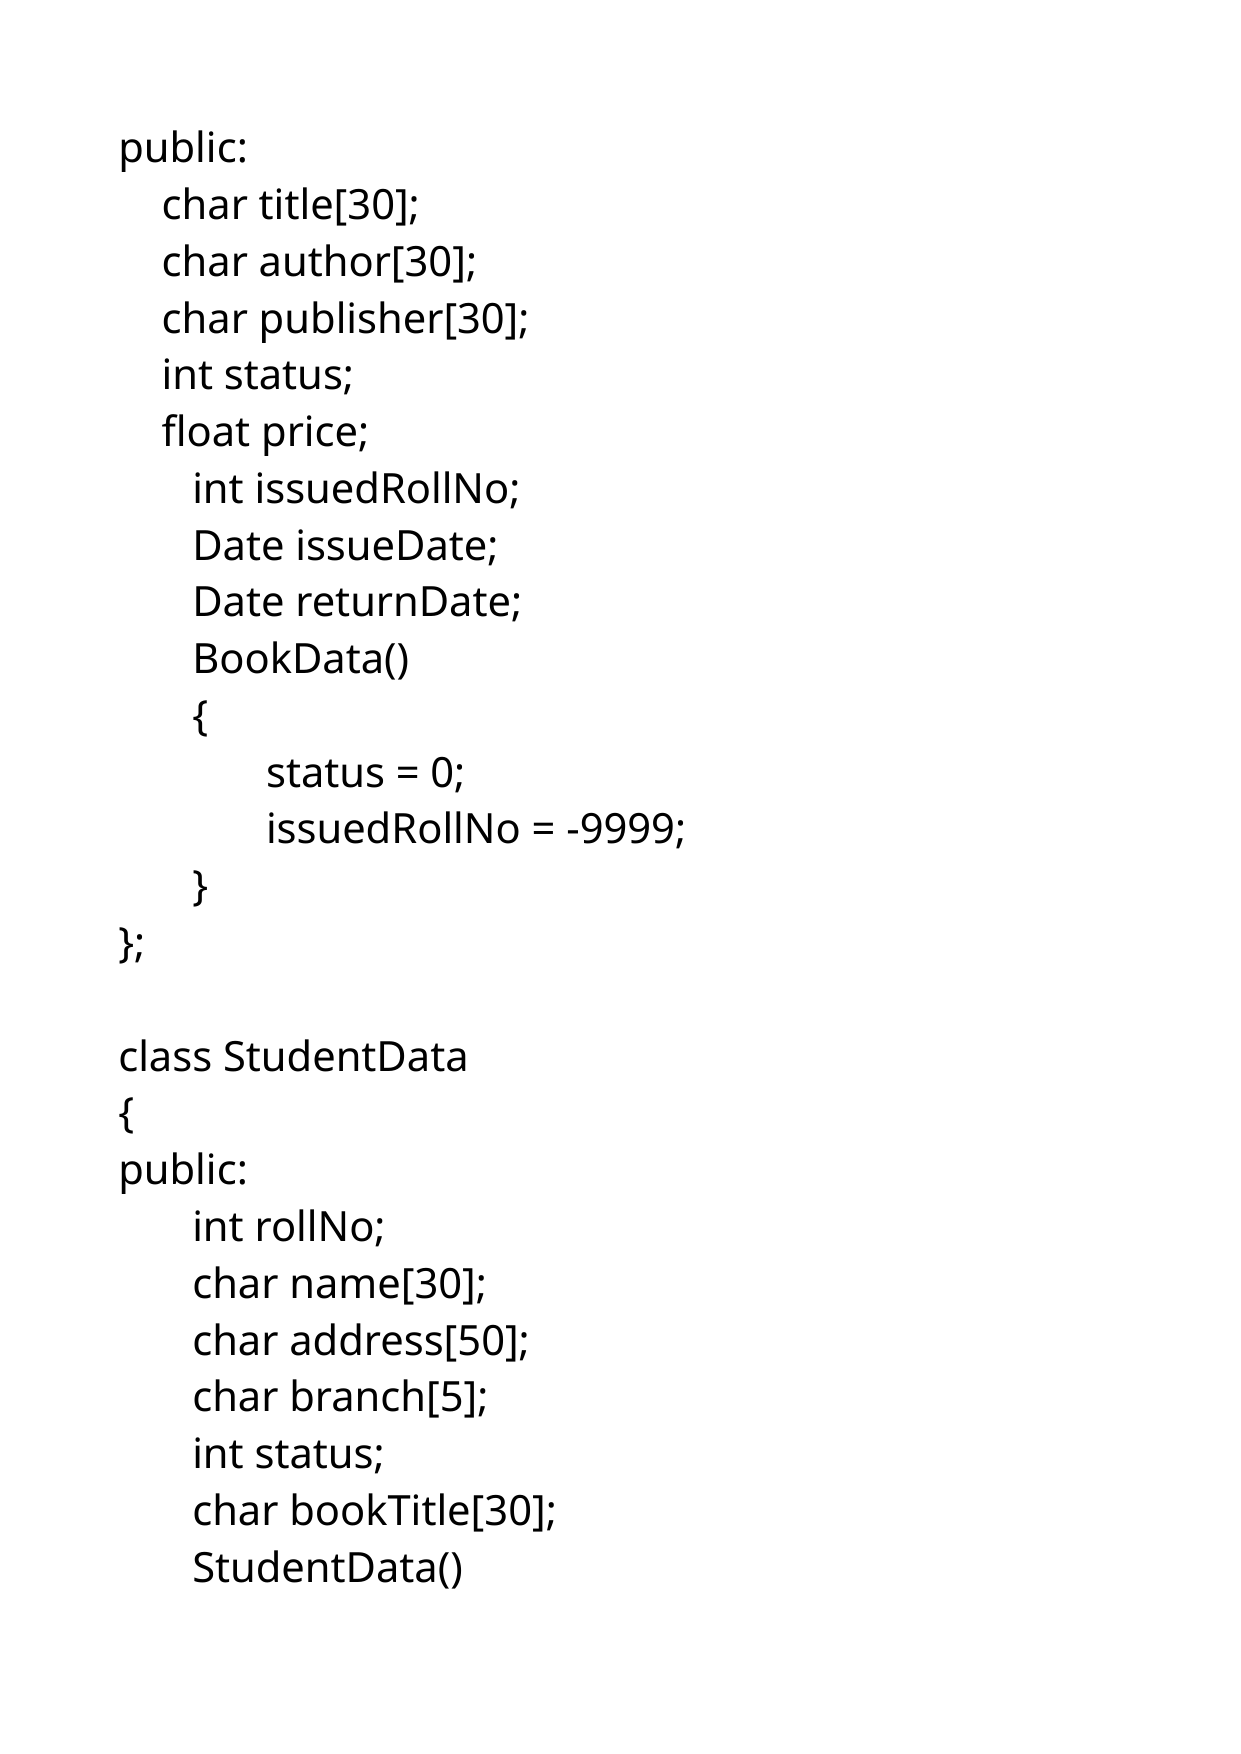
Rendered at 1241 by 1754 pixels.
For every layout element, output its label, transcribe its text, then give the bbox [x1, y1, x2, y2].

text Date returnDate; [118, 572, 1122, 629]
text Date issueDate; [118, 516, 1122, 572]
text int rollNo; [118, 1197, 1122, 1253]
text class StudentData [118, 1026, 1122, 1083]
text char bookTitle[30]; [118, 1481, 1122, 1537]
text float price; [118, 402, 1122, 459]
text { [118, 686, 1122, 743]
text }; [118, 913, 1122, 970]
text { [118, 1083, 1122, 1140]
text int status; [118, 345, 1122, 402]
text public: [118, 118, 1122, 175]
text issuedRollNo = -9999; [118, 799, 1122, 856]
text char address[50]; [118, 1310, 1122, 1367]
text char branch[5]; [118, 1367, 1122, 1424]
text status = 0; [118, 743, 1122, 799]
text int issuedRollNo; [118, 459, 1122, 516]
text BookData() [118, 629, 1122, 686]
text char title[30]; [118, 175, 1122, 232]
text int status; [118, 1424, 1122, 1481]
text char name[30]; [118, 1253, 1122, 1310]
text char publisher[30]; [118, 288, 1122, 345]
text } [118, 856, 1122, 913]
text StudentData() [118, 1537, 1122, 1594]
text char author[30]; [118, 232, 1122, 288]
text public: [118, 1140, 1122, 1197]
